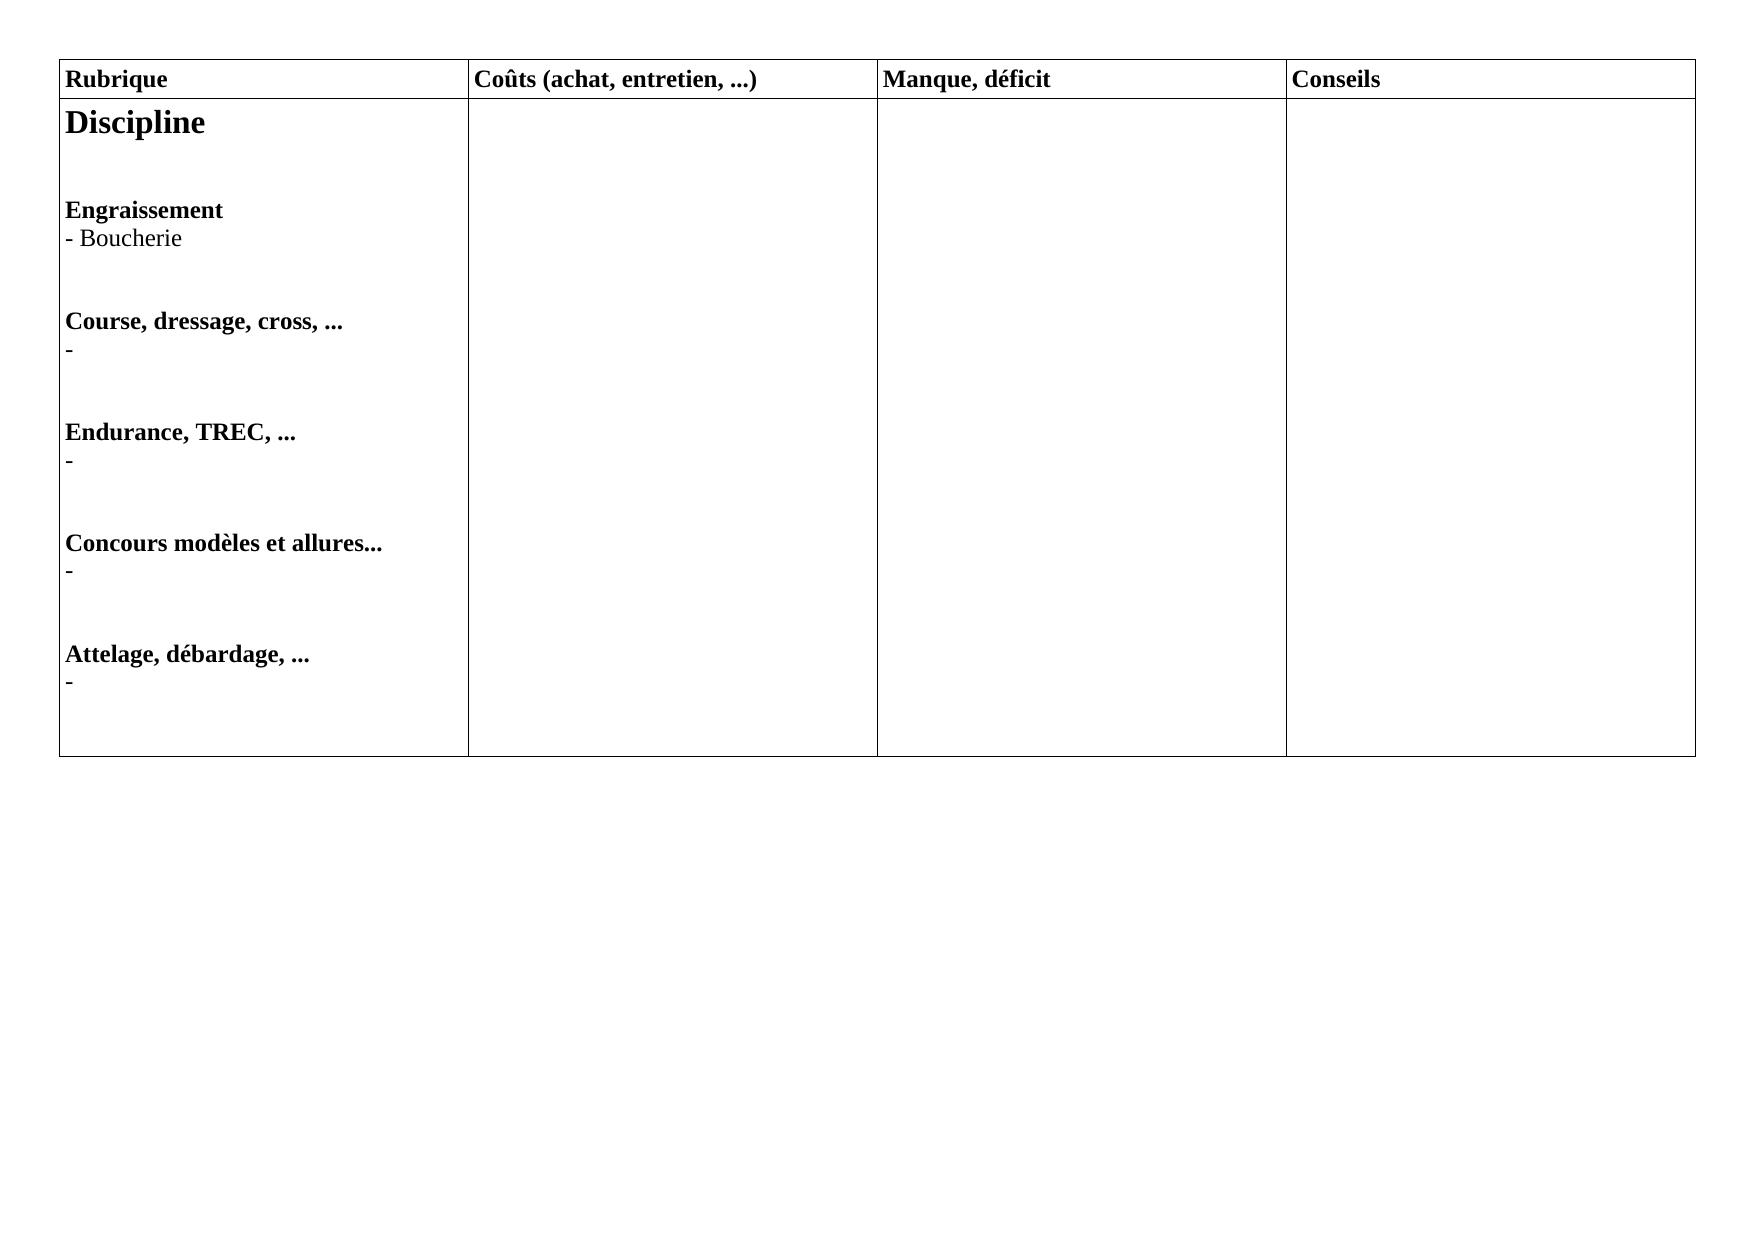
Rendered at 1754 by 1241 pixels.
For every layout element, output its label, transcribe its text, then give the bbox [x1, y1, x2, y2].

table_cell [878, 99, 1286, 756]
table_header Rubrique [60, 60, 468, 98]
table_cell [469, 99, 877, 756]
table_header Manque, déficit [878, 60, 1286, 98]
table_header Conseils [1287, 60, 1695, 98]
table_cell [1287, 99, 1695, 756]
table_cell Discipline Engraissement - Boucherie Course, dressage, cross, ... - Endurance, TREC, ... - Concours modèles et allures... - Attelage, débardage, ... - [60, 99, 468, 756]
table_header Coûts (achat, entretien, ...) [469, 60, 877, 98]
